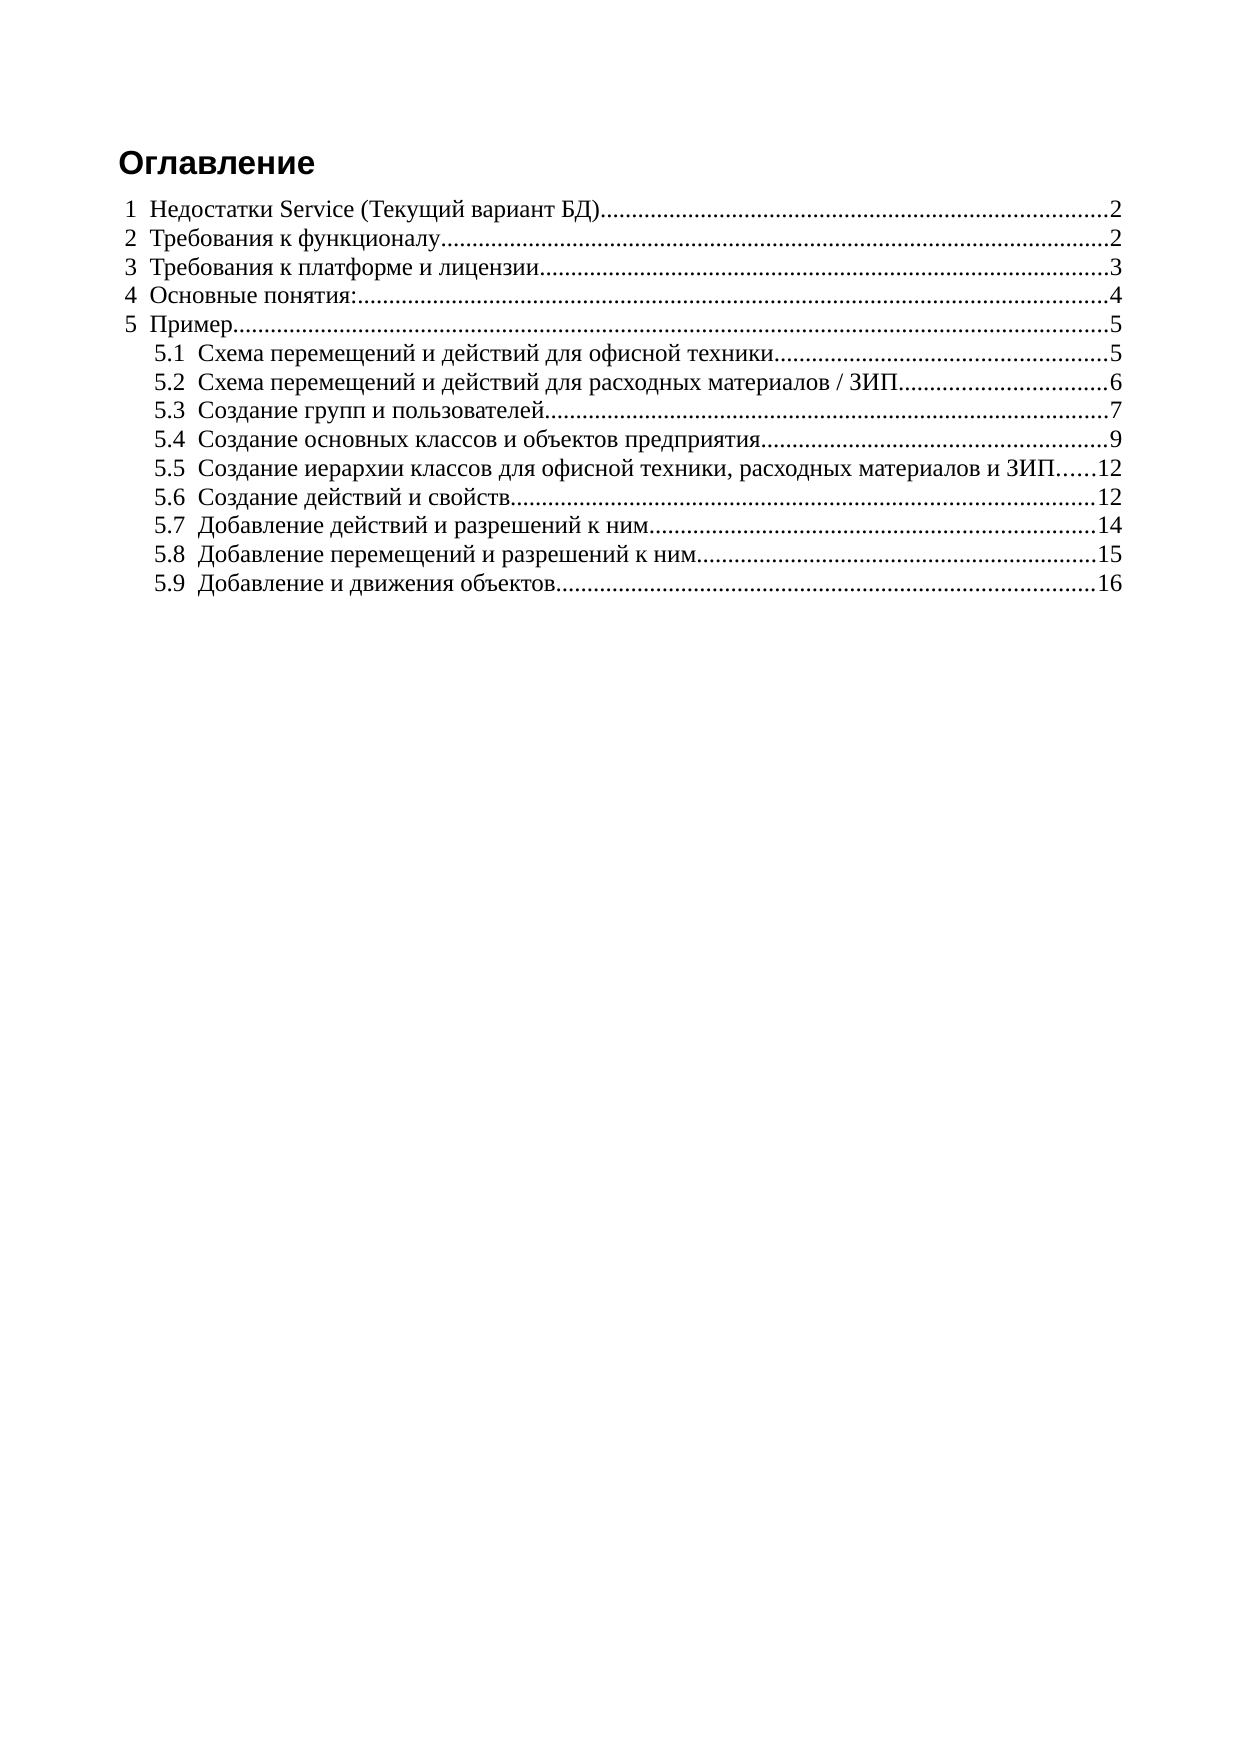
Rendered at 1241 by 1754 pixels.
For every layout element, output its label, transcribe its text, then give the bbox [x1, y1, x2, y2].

text 5.5 Создание иерархии классов для офисной техники, расходных материалов и ЗИП 12 [148, 453, 1122, 482]
text 1 Недостатки Service (Текущий вариант БД) 2 [118, 194, 1122, 223]
text 5.1 Схема перемещений и действий для офисной техники 5 [148, 338, 1122, 367]
text 5.7 Добавление действий и разрешений к ним 14 [148, 510, 1122, 539]
text 5.3 Создание групп и пользователей 7 [148, 395, 1122, 424]
text 4 Основные понятия: 4 [118, 280, 1122, 309]
text 5.8 Добавление перемещений и разрешений к ним 15 [148, 539, 1122, 568]
text 5.4 Создание основных классов и объектов предприятия 9 [148, 424, 1122, 453]
text 5 Пример 5 [118, 309, 1122, 338]
text 3 Требования к платформе и лицензии 3 [118, 252, 1122, 280]
text 5.9 Добавление и движения объектов 16 [148, 568, 1122, 597]
text 2 Требования к функционалу 2 [118, 223, 1122, 252]
text 5.2 Схема перемещений и действий для расходных материалов / ЗИП 6 [148, 367, 1122, 395]
subtitle Оглавление [118, 143, 1122, 182]
text 5.6 Создание действий и свойств 12 [148, 482, 1122, 510]
